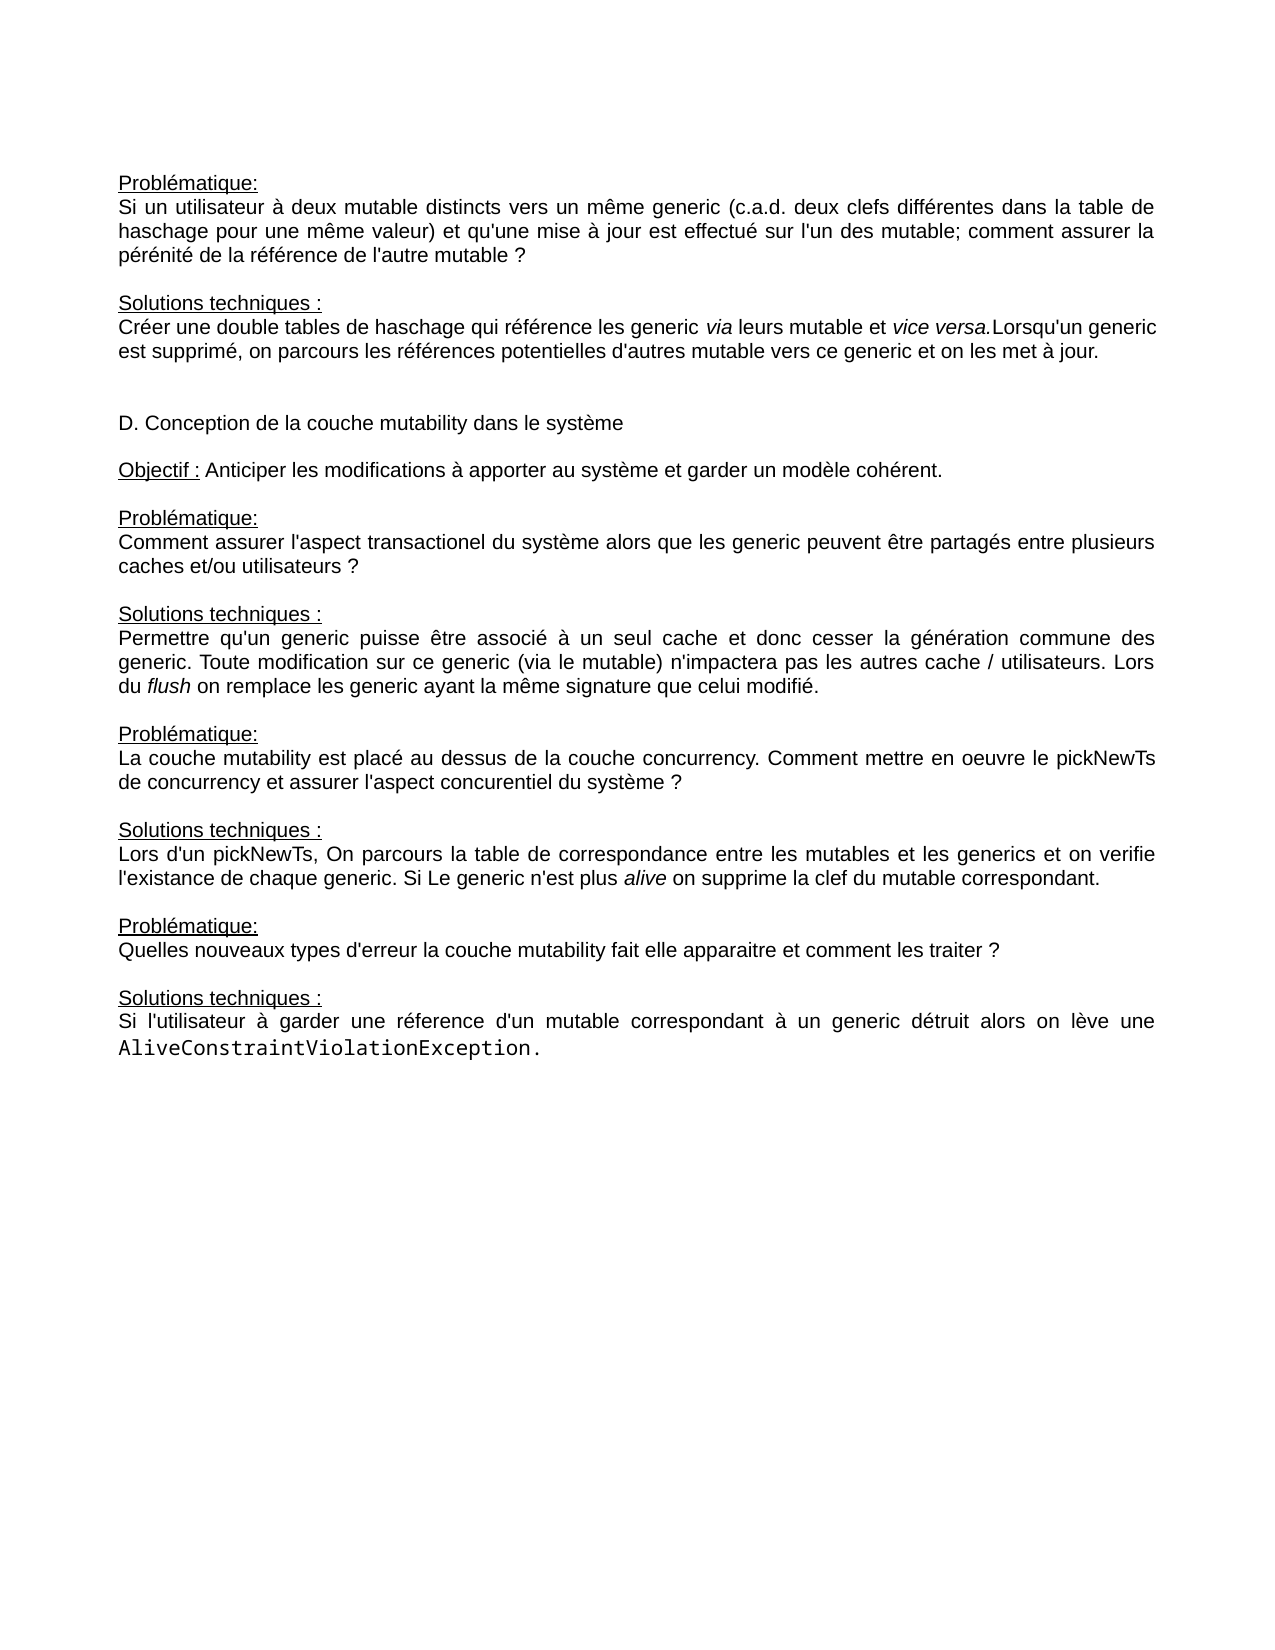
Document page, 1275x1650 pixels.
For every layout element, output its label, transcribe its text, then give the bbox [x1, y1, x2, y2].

text Si l'utilisateur à garder une réference d'un mutable correspondant à un generic détruit alors on lève une AliveConstraintViolationException. [118, 1009, 1157, 1062]
text La couche mutability est placé au dessus de la couche concurrency. Comment mettre en oeuvre le pickNewTs de concurrency et assurer l'aspect concurentiel du système ? [118, 746, 1157, 794]
text Solutions techniques : [118, 602, 1157, 626]
text Problématique: [118, 913, 1157, 937]
text Lors d'un pickNewTs, On parcours la table de correspondance entre les mutables et les generics et on verifie l'existance de chaque generic. Si Le generic n'est plus alive on supprime la clef du mutable correspondant. [118, 842, 1157, 889]
text Problématique: [118, 506, 1157, 530]
text Objectif : Anticiper les modifications à apporter au système et garder un modèle cohérent. [118, 458, 1157, 482]
text Solutions techniques : [118, 985, 1157, 1009]
text Problématique: [118, 722, 1157, 746]
text Si un utilisateur à deux mutable distincts vers un même generic (c.a.d. deux clefs différentes dans la table de haschage pour une même valeur) et qu'une mise à jour est effectué sur l'un des mutable; comment assurer la pérénité de la référence de l'autre mutable ? [118, 195, 1157, 267]
text Solutions techniques : [118, 818, 1157, 842]
text Quelles nouveaux types d'erreur la couche mutability fait elle apparaitre et comment les traiter ? [118, 937, 1157, 961]
text Créer une double tables de haschage qui référence les generic via leurs mutable et vice versa.Lorsqu'un generic est supprimé, on parcours les références potentielles d'autres mutable vers ce generic et on les met à jour. [118, 314, 1157, 362]
text Solutions techniques : [118, 291, 1157, 314]
text Permettre qu'un generic puisse être associé à un seul cache et donc cesser la génération commune des generic. Toute modification sur ce generic (via le mutable) n'impactera pas les autres cache / utilisateurs. Lors du flush on remplace les generic ayant la même signature que celui modifié. [118, 626, 1157, 698]
text D. Conception de la couche mutability dans le système [118, 410, 1157, 434]
text Comment assurer l'aspect transactionel du système alors que les generic peuvent être partagés entre plusieurs caches et/ou utilisateurs ? [118, 530, 1157, 578]
text Problématique: [118, 171, 1157, 195]
